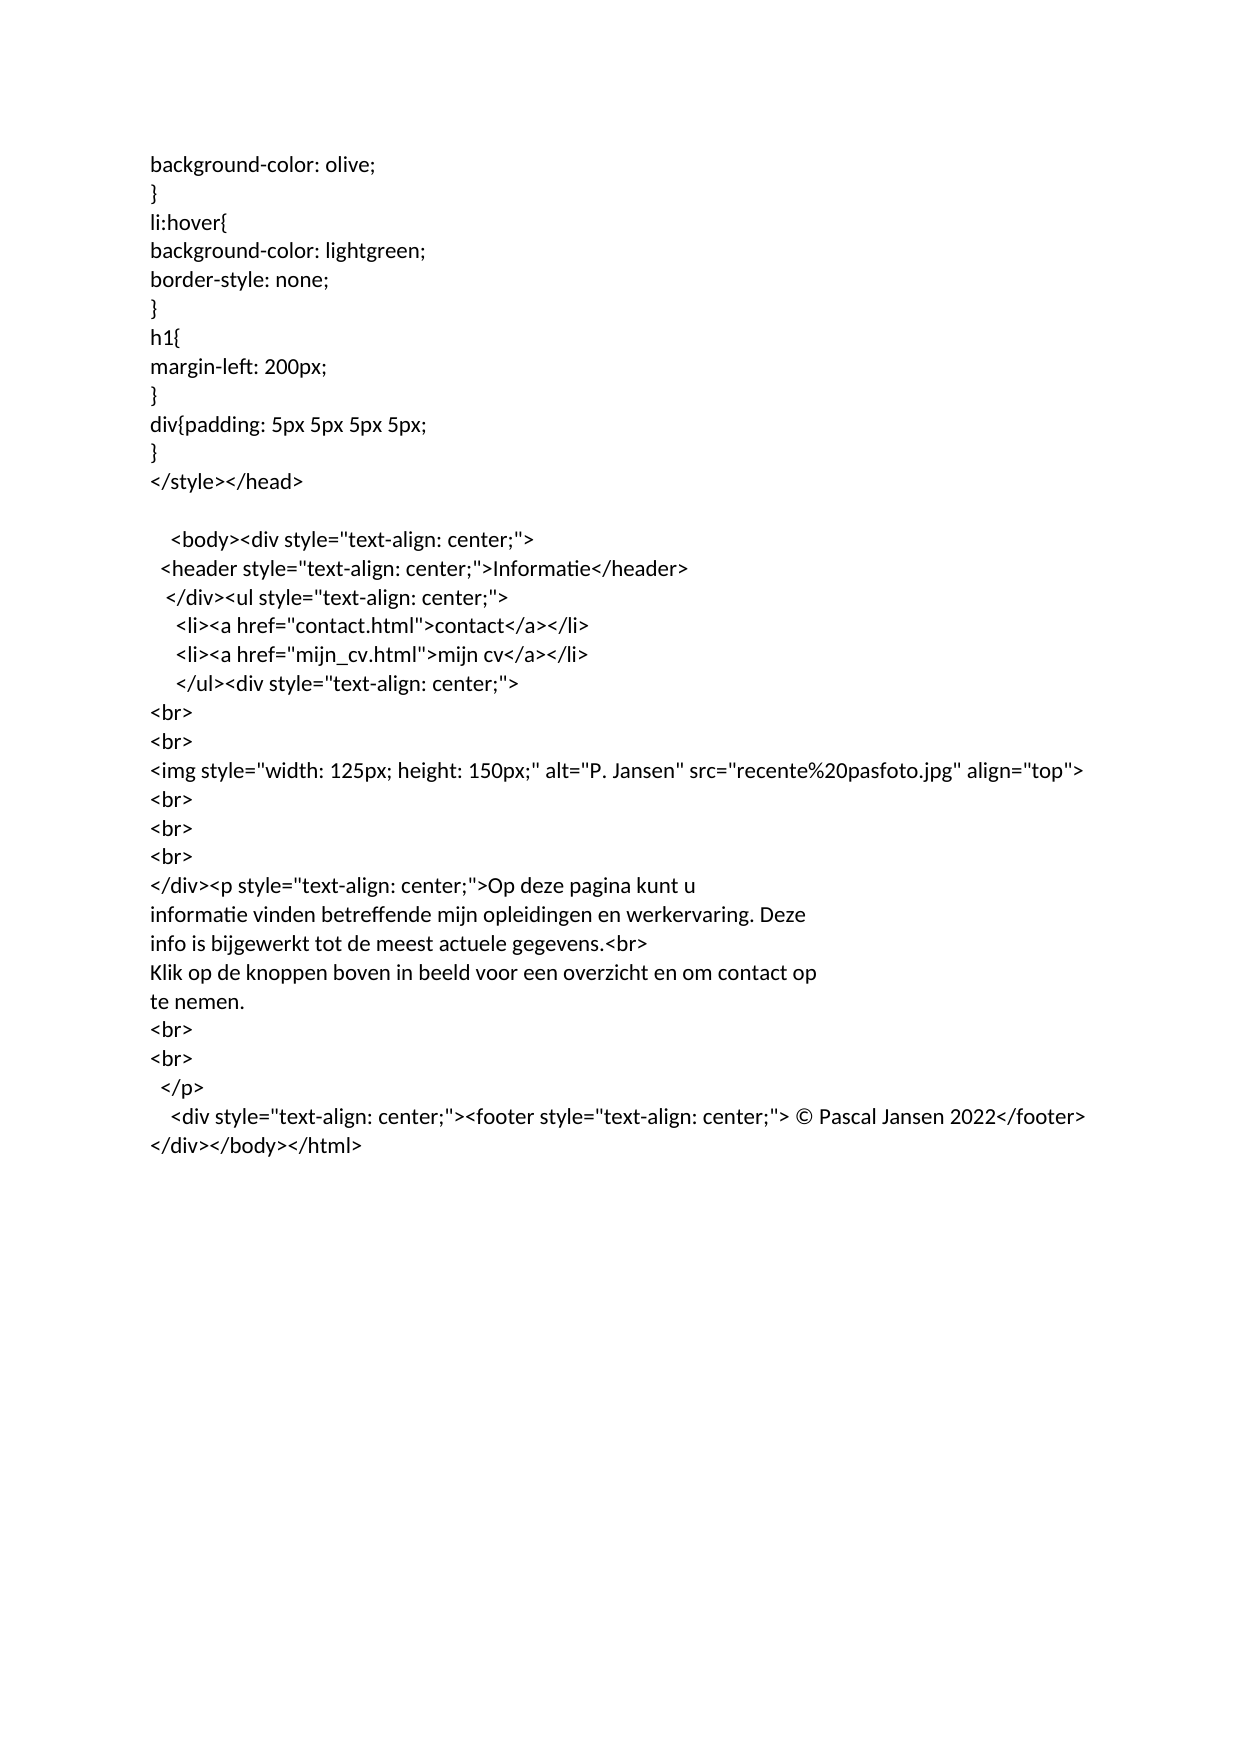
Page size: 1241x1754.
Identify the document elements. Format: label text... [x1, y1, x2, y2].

text </div><p style="text-align: center;">Op deze pagina kunt u [150, 871, 1090, 899]
text } [150, 438, 1090, 467]
text <br> [150, 698, 1090, 726]
text </p> [150, 1073, 1090, 1101]
text <br> [150, 1016, 1090, 1044]
text <body><div style="text-align: center;"> [150, 525, 1090, 553]
text Klik op de knoppen boven in beeld voor een overzicht en om contact op [150, 958, 1090, 986]
text </div><ul style="text-align: center;"> [150, 583, 1090, 611]
text <br> [150, 727, 1090, 755]
text } [150, 179, 1090, 207]
text <br> [150, 785, 1090, 813]
text border-style: none; [150, 265, 1090, 293]
text <li><a href="contact.html">contact</a></li> [150, 612, 1090, 640]
text <li><a href="mijn_cv.html">mijn cv</a></li> [150, 641, 1090, 668]
text te nemen. [150, 987, 1090, 1015]
text </ul><div style="text-align: center;"> [150, 669, 1090, 697]
text h1{ [150, 323, 1090, 351]
text <div style="text-align: center;"><footer style="text-align: center;"> © Pascal Jansen 2022</footer> [150, 1102, 1090, 1130]
text informatie vinden betreffende mijn opleidingen en werkervaring. Deze [150, 900, 1090, 928]
text } [150, 294, 1090, 322]
text li:hover{ [150, 208, 1090, 236]
text <br> [150, 814, 1090, 842]
text <header style="text-align: center;">Informatie</header> [150, 554, 1090, 582]
text margin-left: 200px; [150, 352, 1090, 380]
text background-color: lightgreen; [150, 237, 1090, 264]
text background-color: olive; [150, 150, 1090, 178]
text <img style="width: 125px; height: 150px;" alt="P. Jansen" src="recente%20pasfoto.jpg" align="top"> [150, 756, 1090, 784]
text info is bijgewerkt tot de meest actuele gegevens.<br> [150, 929, 1090, 957]
text <br> [150, 1044, 1090, 1072]
text } [150, 381, 1090, 409]
text </div></body></html> [150, 1131, 1090, 1159]
text </style></head> [150, 467, 1090, 495]
text <br> [150, 842, 1090, 871]
text div{padding: 5px 5px 5px 5px; [150, 410, 1090, 438]
